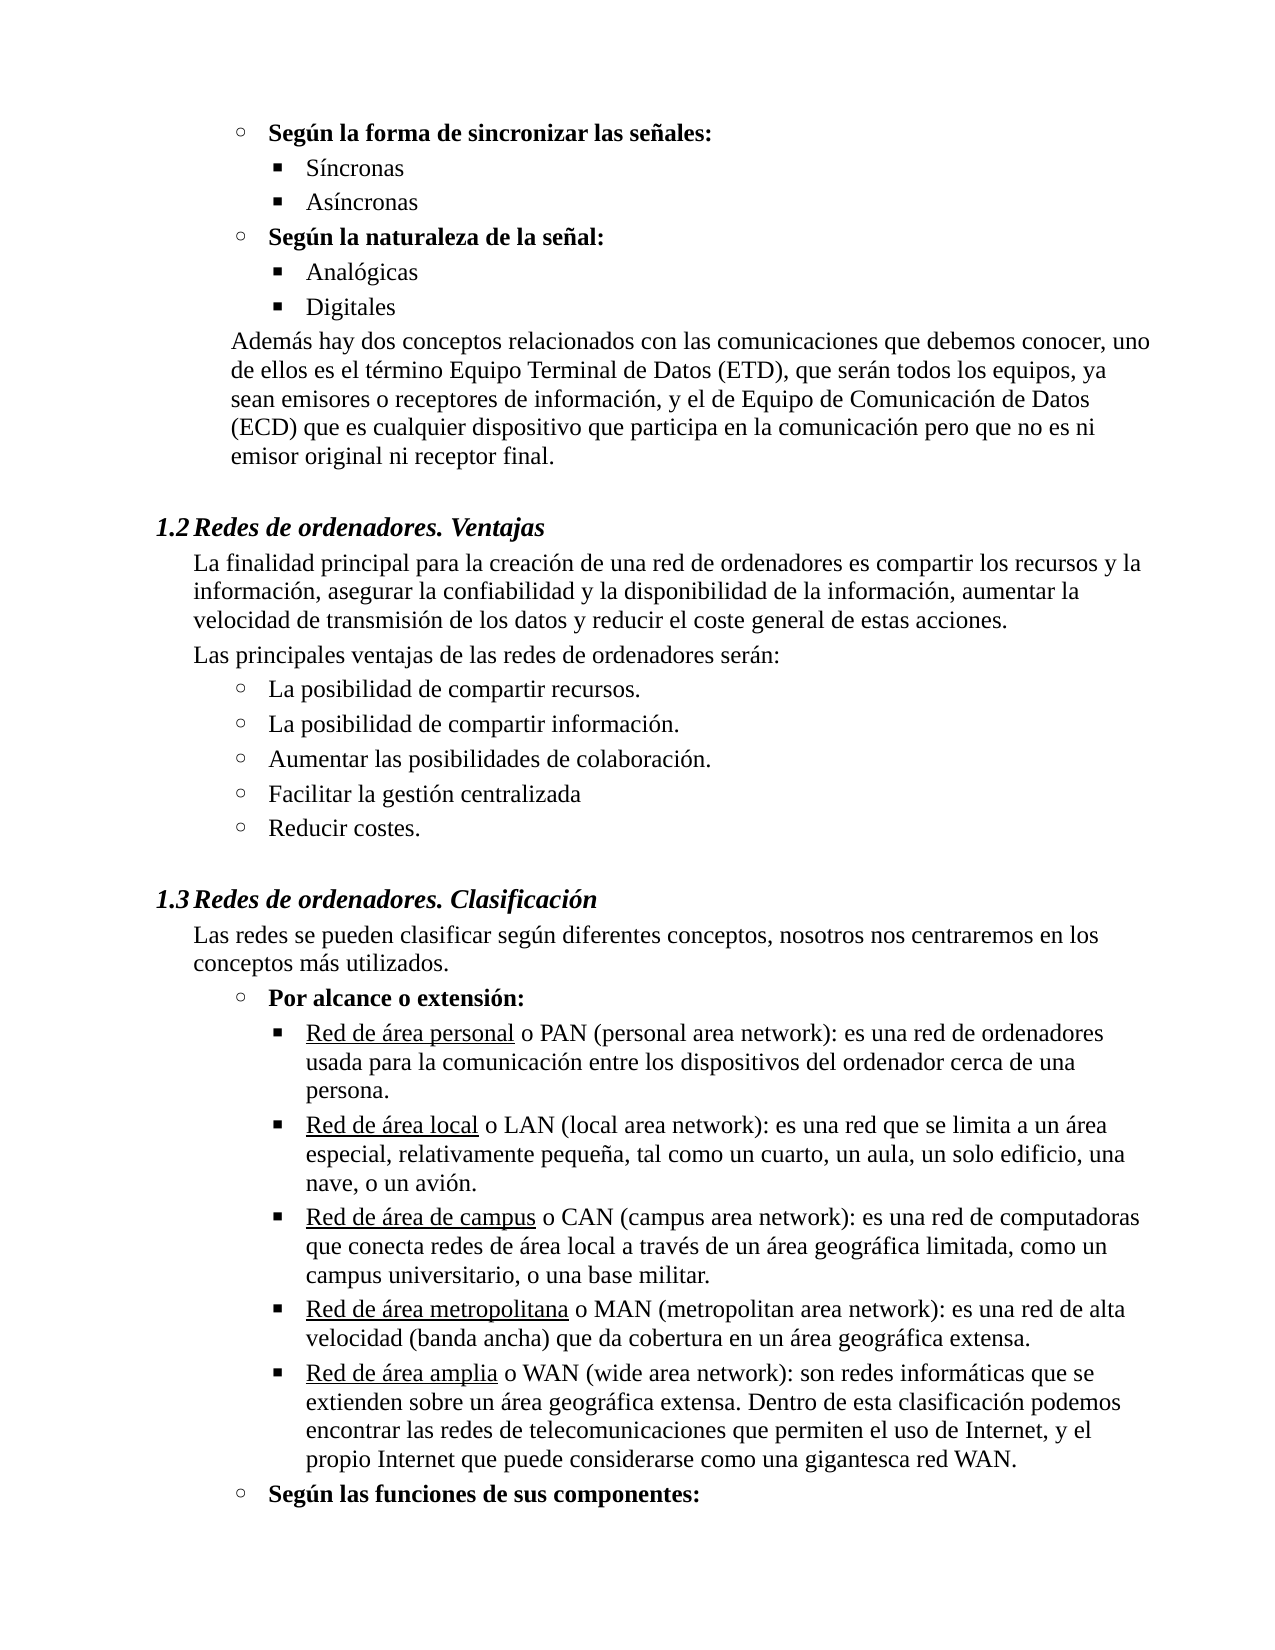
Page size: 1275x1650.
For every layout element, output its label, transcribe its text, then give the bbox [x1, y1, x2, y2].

list Además hay dos conceptos relacionados con las comunicaciones que debemos conocer, uno de ellos es el término Equipo Terminal de Datos (ETD), que serán todos los equipos, ya sean emisores o receptores de información, y el de Equipo de Comunicación de Datos (ECD) que es cualquier dispositivo que participa en la comunicación pero que no es ni emisor original ni receptor final. [193, 326, 1157, 470]
list Red de área personal o PAN (personal area network): es una red de ordenadores usada para la comunicación entre los dispositivos del ordenador cerca de una persona. [268, 1018, 1157, 1104]
list Asíncronas [268, 187, 1157, 216]
list La posibilidad de compartir información. [231, 709, 1157, 738]
list Según la naturaleza de la señal: [231, 222, 1157, 251]
list Redes de ordenadores. Ventajas [156, 511, 1157, 542]
list Según las funciones de sus componentes: [231, 1479, 1157, 1508]
list La posibilidad de compartir recursos. [231, 674, 1157, 703]
list Las principales ventajas de las redes de ordenadores serán: [156, 640, 1157, 669]
list Digitales [268, 292, 1157, 320]
list Según la forma de sincronizar las señales: [231, 118, 1157, 147]
list Redes de ordenadores. Clasificación [156, 883, 1157, 914]
list Red de área amplia o WAN (wide area network): son redes informáticas que se extienden sobre un área geográfica extensa. Dentro de esta clasificación podemos encontrar las redes de telecomunicaciones que permiten el uso de Internet, y el propio Internet que puede considerarse como una gigantesca red WAN. [268, 1358, 1157, 1473]
list Red de área metropolitana o MAN (metropolitan area network): es una red de alta velocidad (banda ancha) que da cobertura en un área geográfica extensa. [268, 1294, 1157, 1352]
list Por alcance o extensión: [231, 983, 1157, 1012]
list Red de área local o LAN (local area network): es una red que se limita a un área especial, relativamente pequeña, tal como un cuarto, un aula, un solo edificio, una nave, o un avión. [268, 1110, 1157, 1196]
list Facilitar la gestión centralizada [231, 779, 1157, 807]
list Las redes se pueden clasificar según diferentes conceptos, nosotros nos centraremos en los conceptos más utilizados. [156, 920, 1157, 977]
list Aumentar las posibilidades de colaboración. [231, 744, 1157, 773]
list Analógicas [268, 257, 1157, 286]
list Síncronas [268, 153, 1157, 182]
list La finalidad principal para la creación de una red de ordenadores es compartir los recursos y la información, asegurar la confiabilidad y la disponibilidad de la información, aumentar la velocidad de transmisión de los datos y reducir el coste general de estas acciones. [156, 548, 1157, 634]
list Red de área de campus o CAN (campus area network): es una red de computadoras que conecta redes de área local a través de un área geográfica limitada, como un campus universitario, o una base militar. [268, 1202, 1157, 1288]
list Reducir costes. [231, 813, 1157, 842]
